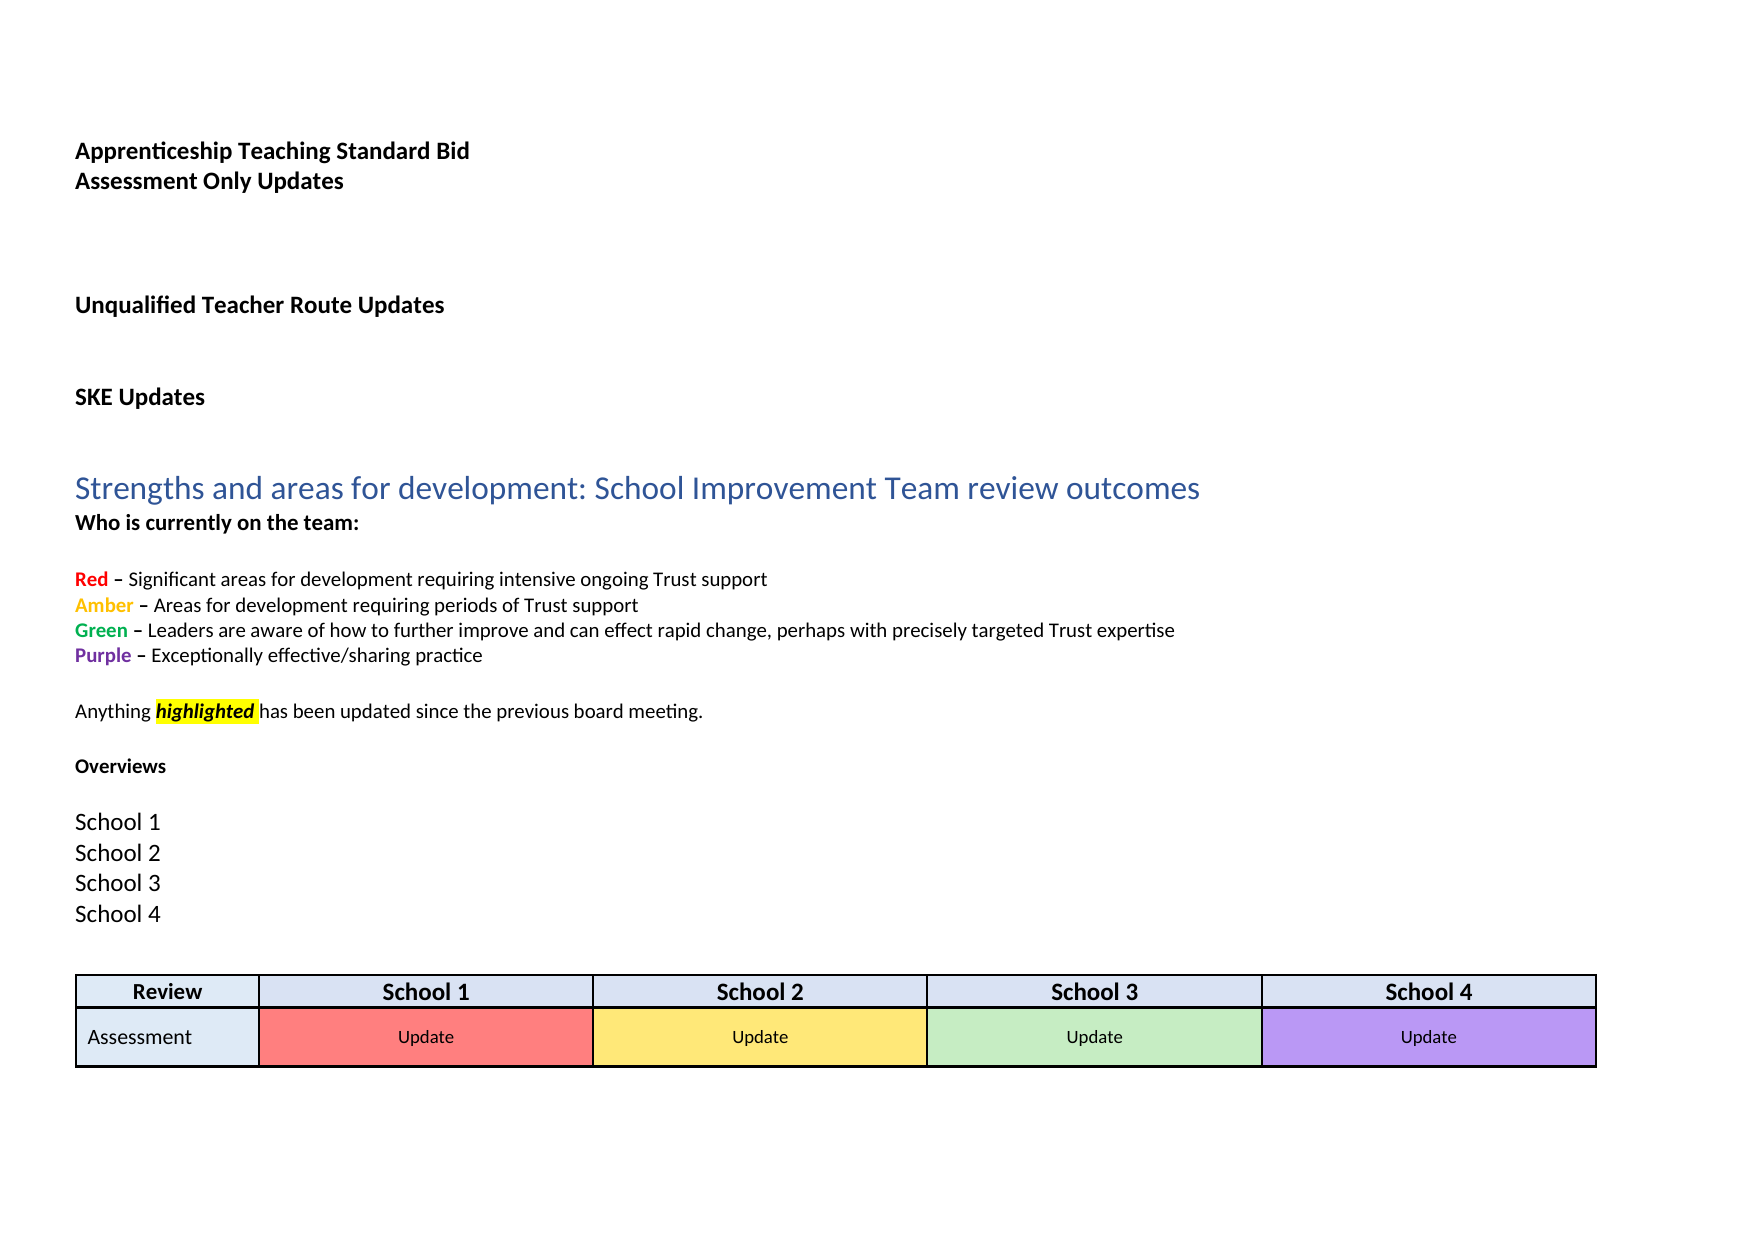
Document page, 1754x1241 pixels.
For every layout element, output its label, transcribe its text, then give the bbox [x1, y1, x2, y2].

table_header School 2 [594, 976, 926, 1006]
table_cell Update [260, 1009, 592, 1065]
text Green – Leaders are aware of how to further improve and can effect rapid change, perhaps with precisely targeted Trust expertise [75, 617, 1679, 643]
text Assessment Only Updates [75, 165, 1679, 196]
table_cell Update [594, 1009, 926, 1065]
table_cell Update [928, 1009, 1261, 1065]
text Apprenticeship Teaching Standard Bid [75, 135, 1679, 165]
subtitle Strengths and areas for development: School Improvement Team review outcomes [75, 467, 1679, 508]
text Who is currently on the team: [75, 508, 1679, 536]
table_header Review [77, 976, 258, 1006]
text School 2 [75, 837, 1679, 867]
text Red – Significant areas for development requiring intensive ongoing Trust support [75, 566, 1679, 592]
text Unqualified Teacher Route Updates [75, 289, 1679, 319]
table_header School 1 [260, 976, 592, 1006]
table_cell Update [1263, 1009, 1595, 1065]
text SKE Updates [75, 381, 1679, 412]
text Amber – Areas for development requiring periods of Trust support [75, 592, 1679, 617]
text Overviews [75, 753, 1679, 779]
text Anything highlighted has been updated since the previous board meeting. [75, 699, 1679, 724]
table_header School 3 [928, 976, 1261, 1006]
text School 1 [75, 806, 1679, 837]
text Purple – Exceptionally effective/sharing practice [75, 643, 1679, 668]
table_header School 4 [1263, 976, 1595, 1006]
text School 3 [75, 867, 1679, 898]
text School 4 [75, 898, 1679, 928]
table_cell Assessment [77, 1009, 258, 1065]
